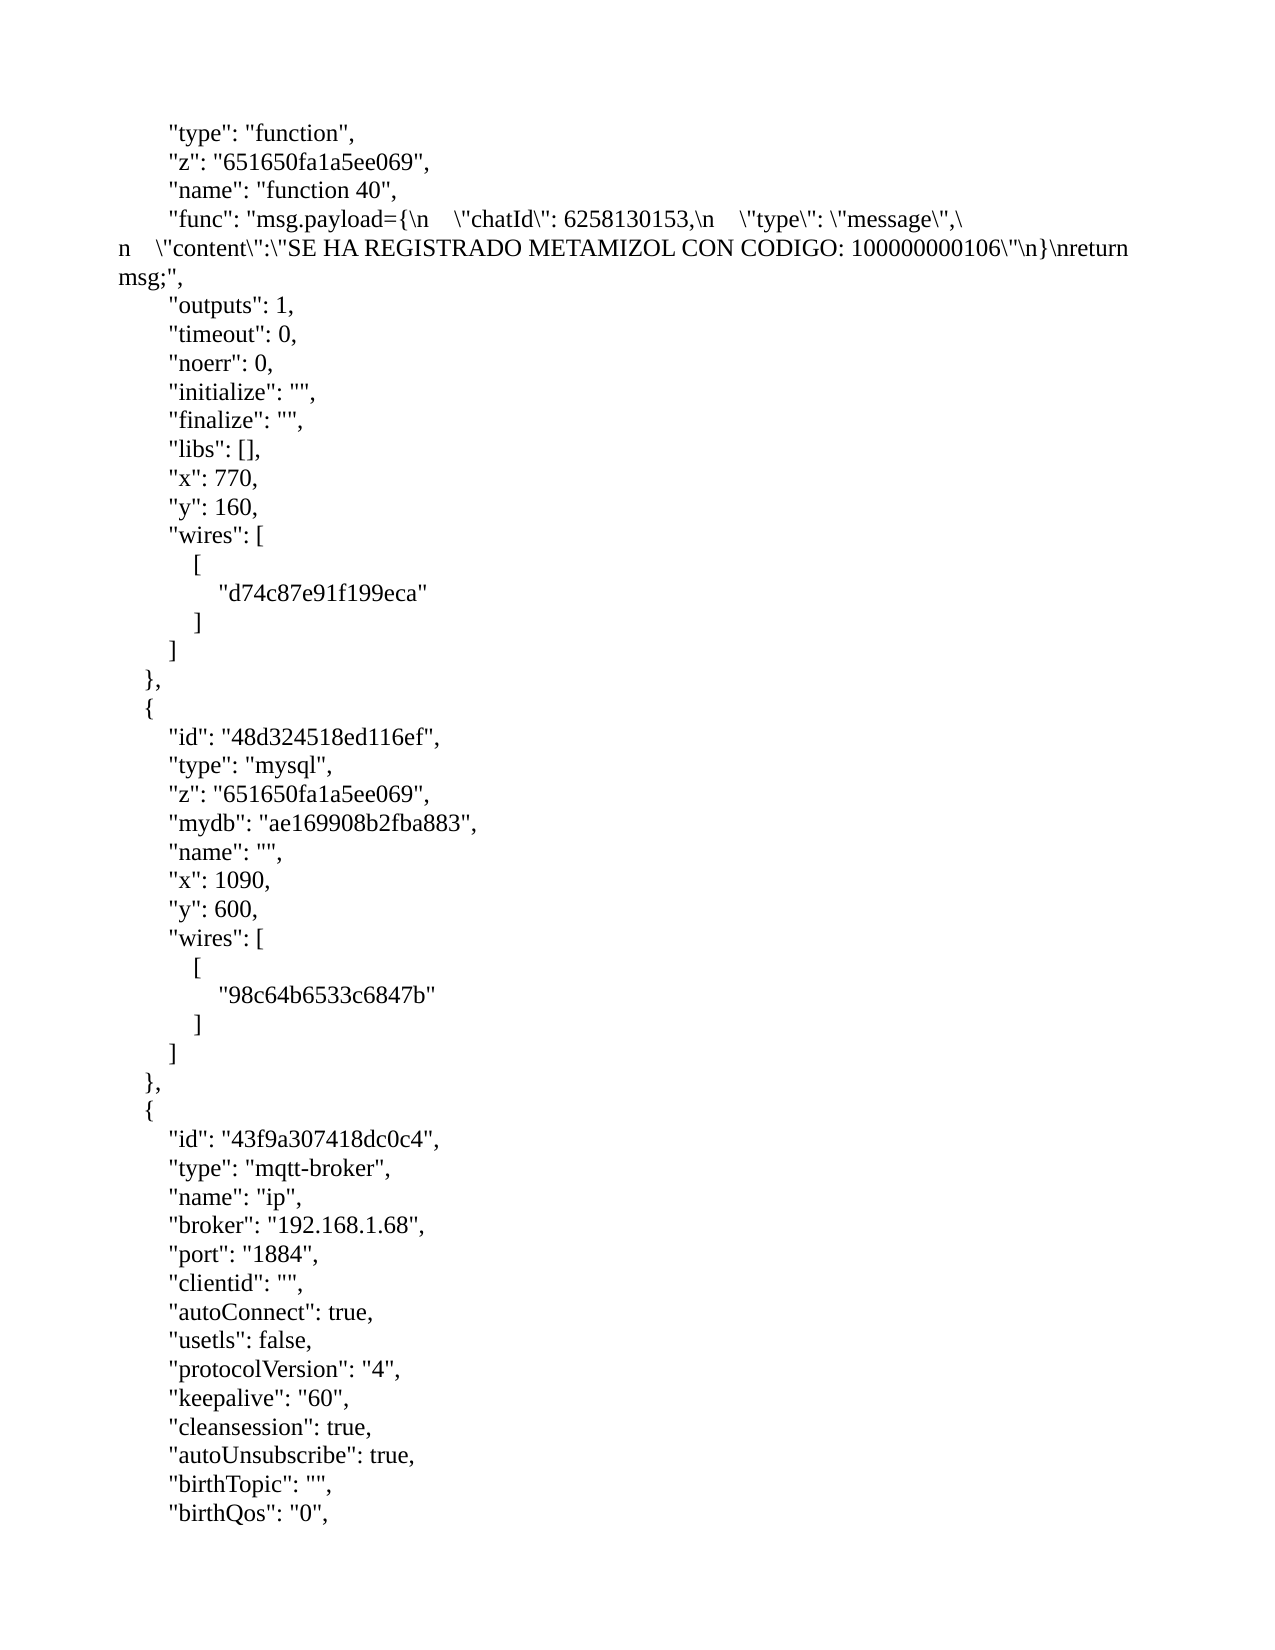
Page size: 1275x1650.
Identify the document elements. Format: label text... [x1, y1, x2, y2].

text "finalize": "", [118, 406, 1157, 434]
text "noerr": 0, [118, 348, 1157, 377]
text "name": "", [118, 837, 1157, 866]
text "libs": [], [118, 434, 1157, 463]
text "y": 160, [118, 492, 1157, 521]
text "port": "1884", [118, 1239, 1157, 1268]
text ] [118, 1038, 1157, 1067]
text { [118, 693, 1157, 722]
text "id": "43f9a307418dc0c4", [118, 1124, 1157, 1153]
text ] [118, 636, 1157, 664]
text }, [118, 1067, 1157, 1096]
text "type": "mqtt-broker", [118, 1153, 1157, 1182]
text "birthTopic": "", [118, 1469, 1157, 1498]
text "birthQos": "0", [118, 1498, 1157, 1527]
text { [118, 1096, 1157, 1124]
text "z": "651650fa1a5ee069", [118, 779, 1157, 808]
text "name": "ip", [118, 1182, 1157, 1211]
text ] [118, 607, 1157, 636]
text "outputs": 1, [118, 291, 1157, 319]
text "clientid": "", [118, 1268, 1157, 1297]
text "broker": "192.168.1.68", [118, 1211, 1157, 1239]
text "initialize": "", [118, 377, 1157, 406]
text "mydb": "ae169908b2fba883", [118, 808, 1157, 837]
text "d74c87e91f199eca" [118, 578, 1157, 607]
text ] [118, 1009, 1157, 1038]
text "type": "mysql", [118, 751, 1157, 779]
text "y": 600, [118, 894, 1157, 923]
text "autoConnect": true, [118, 1297, 1157, 1326]
text "id": "48d324518ed116ef", [118, 722, 1157, 751]
text "name": "function 40", [118, 176, 1157, 204]
text "wires": [ [118, 521, 1157, 549]
text "x": 1090, [118, 866, 1157, 894]
text "98c64b6533c6847b" [118, 981, 1157, 1009]
text "x": 770, [118, 463, 1157, 492]
text "z": "651650fa1a5ee069", [118, 147, 1157, 176]
text "usetls": false, [118, 1326, 1157, 1354]
text "keepalive": "60", [118, 1383, 1157, 1412]
text [ [118, 549, 1157, 578]
text "autoUnsubscribe": true, [118, 1441, 1157, 1469]
text }, [118, 664, 1157, 693]
text "wires": [ [118, 923, 1157, 952]
text [ [118, 952, 1157, 981]
text "type": "function", [118, 118, 1157, 147]
text "protocolVersion": "4", [118, 1354, 1157, 1383]
text "func": "msg.payload={\n \"chatId\": 6258130153,\n \"type\": \"message\",\n \"content\":\"SE HA REGISTRADO METAMIZOL CON CODIGO: 100000000106\"\n}\nreturn msg;", [118, 204, 1157, 291]
text "timeout": 0, [118, 319, 1157, 348]
text "cleansession": true, [118, 1412, 1157, 1441]
